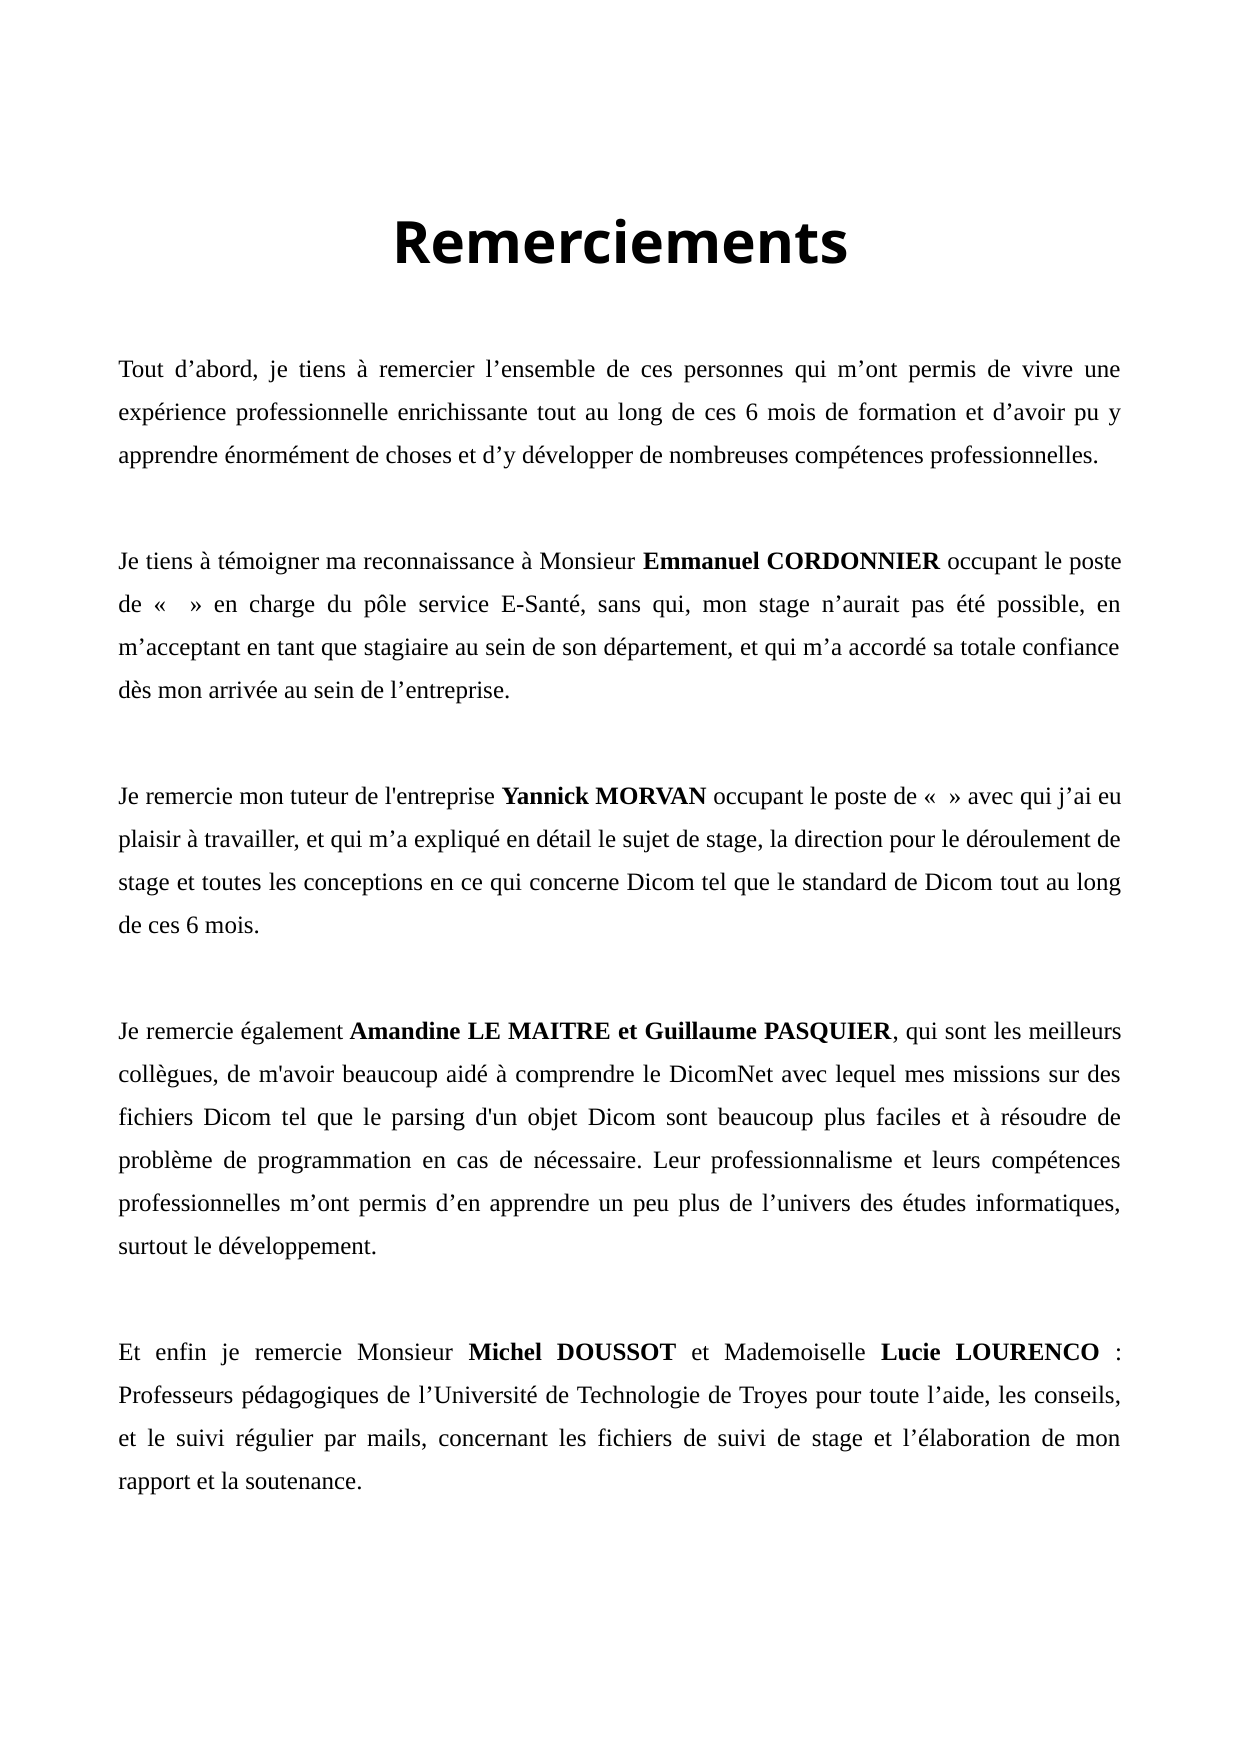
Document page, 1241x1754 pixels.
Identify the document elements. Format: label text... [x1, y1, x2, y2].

text Et enfin je remercie Monsieur Michel DOUSSOT et Mademoiselle Lucie LOURENCO : Professeurs pédagogiques de l’Université de Technologie de Troyes pour toute l’aide, les conseils, et le suivi régulier par mails, concernant les fichiers de suivi de stage et l’élaboration de mon rapport et la soutenance. [118, 1337, 1122, 1495]
text Je remercie mon tuteur de l'entreprise Yannick MORVAN occupant le poste de « » avec qui j’ai eu plaisir à travailler, et qui m’a expliqué en détail le sujet de stage, la direction pour le déroulement de stage et toutes les conceptions en ce qui concerne Dicom tel que le standard de Dicom tout au long de ces 6 mois. [118, 781, 1122, 939]
text Tout d’abord, je tiens à remercier l’ensemble de ces personnes qui m’ont permis de vivre une expérience professionnelle enrichissante tout au long de ces 6 mois de formation et d’avoir pu y apprendre énormément de choses et d’y développer de nombreuses compétences professionnelles. [118, 354, 1122, 469]
text Je remercie également Amandine LE MAITRE et Guillaume PASQUIER, qui sont les meilleurs collègues, de m'avoir beaucoup aidé à comprendre le DicomNet avec lequel mes missions sur des fichiers Dicom tel que le parsing d'un objet Dicom sont beaucoup plus faciles et à résoudre de problème de programmation en cas de nécessaire. Leur professionnalisme et leurs compétences professionnelles m’ont permis d’en apprendre un peu plus de l’univers des études informatiques, surtout le développement. [118, 1016, 1122, 1260]
text Je tiens à témoigner ma reconnaissance à Monsieur Emmanuel CORDONNIER occupant le poste de « » en charge du pôle service E-Santé, sans qui, mon stage n’aurait pas été possible, en m’acceptant en tant que stagiaire au sein de son département, et qui m’a accordé sa totale confiance dès mon arrivée au sein de l’entreprise. [118, 546, 1122, 704]
text Remerciements [118, 201, 1122, 281]
